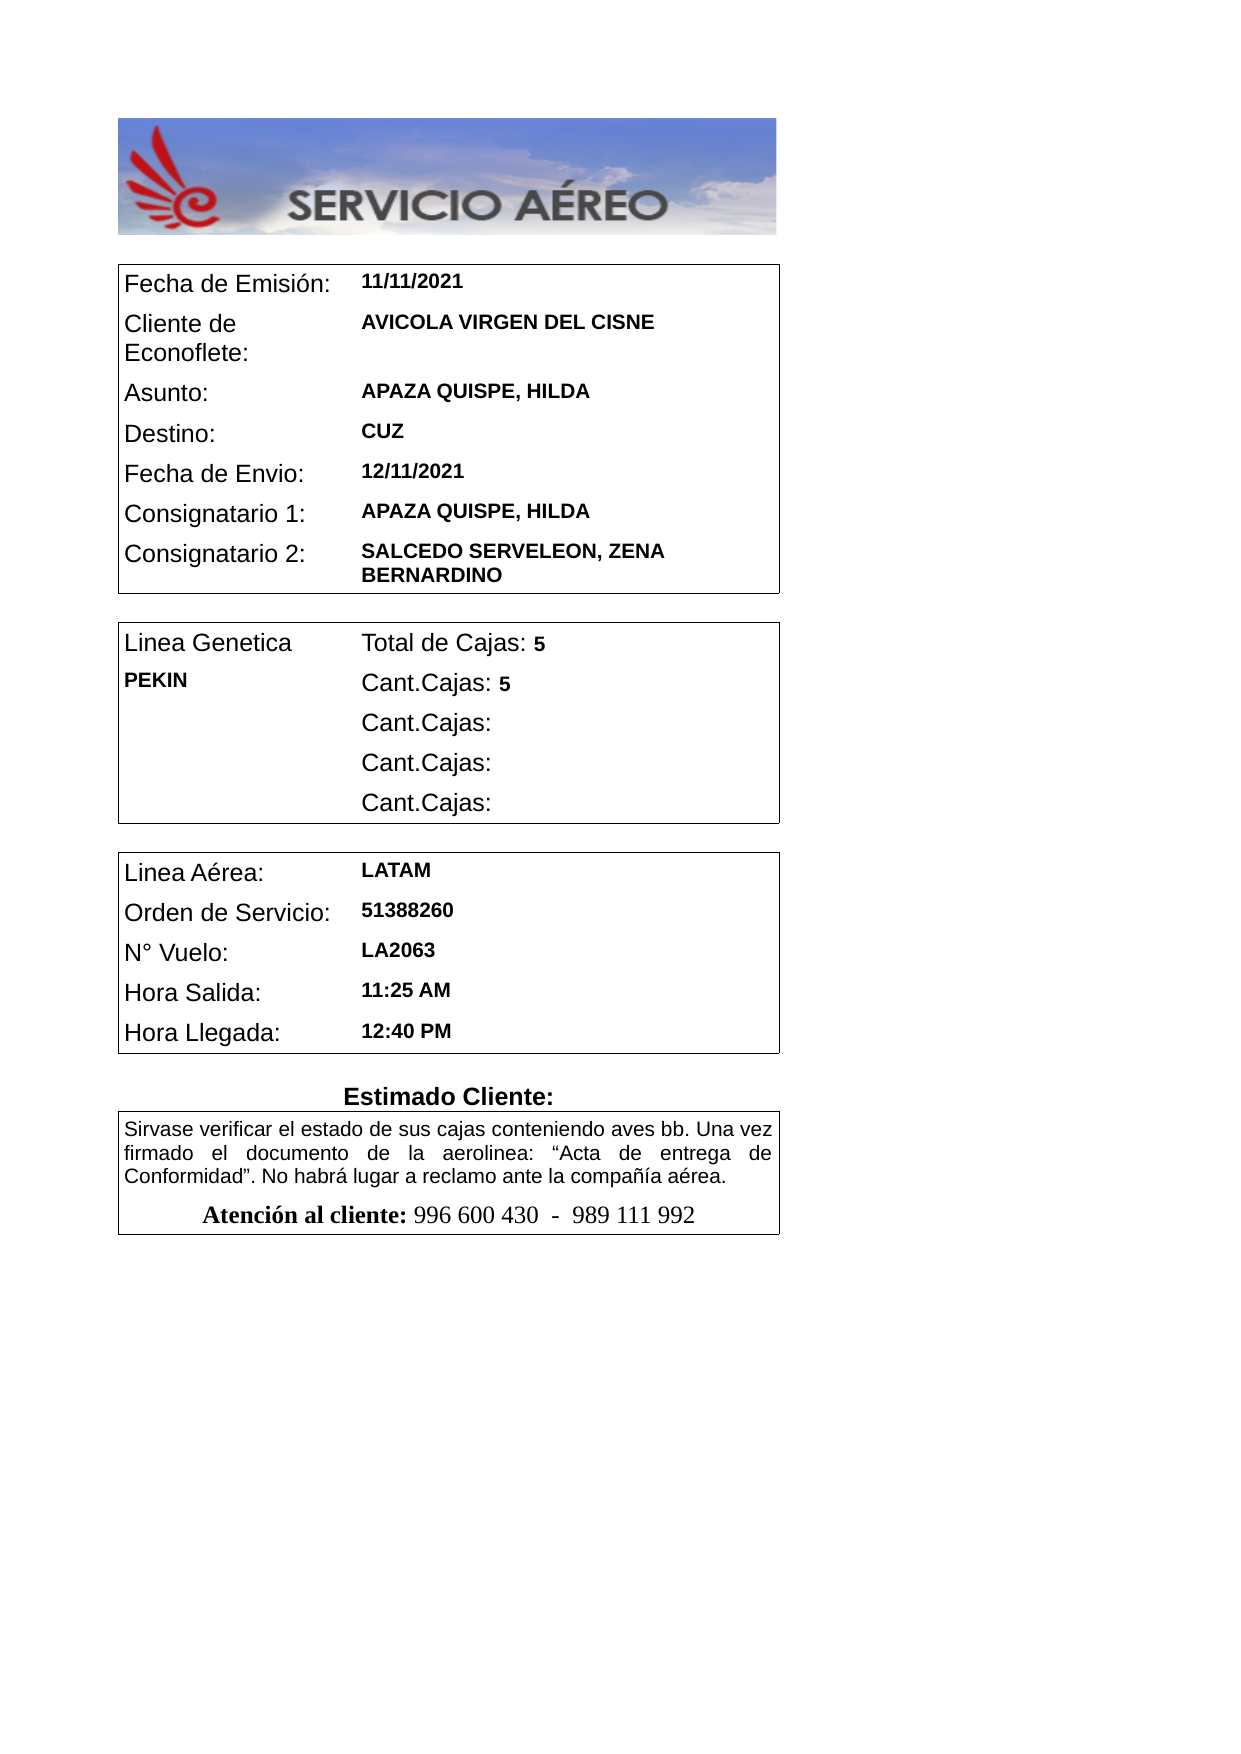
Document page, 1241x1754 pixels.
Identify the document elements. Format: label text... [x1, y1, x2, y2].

table_cell [118, 594, 356, 622]
table_cell [118, 824, 356, 852]
table_cell Total de Cajas: 5 [356, 623, 779, 662]
table_cell Atención al cliente: 996 600 430 - 989 111 992 [119, 1194, 779, 1234]
table_cell Hora Llegada: [119, 1013, 356, 1053]
table_cell [356, 594, 779, 622]
table_cell Cliente de Econoflete: [119, 304, 356, 373]
table_cell Consignatario 2: [119, 534, 356, 593]
table_cell 11:25 AM [356, 973, 779, 1013]
table_cell Hora Salida: [119, 973, 356, 1013]
table_header Fecha de Emisión: [119, 265, 356, 304]
table_cell Fecha de Envio: [119, 453, 356, 493]
table_cell [119, 743, 356, 783]
table_cell Linea Aérea: [119, 853, 356, 892]
table_cell PEKIN [119, 662, 356, 702]
table_cell N° Vuelo: [119, 932, 356, 972]
table_cell Cant.Cajas: [356, 702, 779, 742]
table_header 11/11/2021 [356, 265, 779, 304]
table_cell LATAM [356, 853, 779, 892]
table_cell 12/11/2021 [356, 453, 779, 493]
table_cell Consignatario 1: [119, 493, 356, 533]
table_cell Destino: [119, 413, 356, 453]
table_cell [356, 824, 779, 852]
table_cell Cant.Cajas: [356, 783, 779, 823]
table_cell Sirvase verificar el estado de sus cajas conteniendo aves bb. Una vez firmado el documento de la aerolinea: “Acta de entrega de Conformidad”. No habrá lugar a reclamo ante la compañía aérea. [119, 1112, 779, 1194]
table_cell Cant.Cajas: [356, 743, 779, 783]
table_cell [119, 783, 356, 823]
table_cell 51388260 [356, 892, 779, 932]
table_cell Asunto: [119, 373, 356, 413]
table_cell Linea Genetica [119, 623, 356, 662]
table_cell Cant.Cajas: 5 [356, 662, 779, 702]
table_cell Orden de Servicio: [119, 892, 356, 932]
table_cell CUZ [356, 413, 779, 453]
table_cell [119, 702, 356, 742]
table_cell Estimado Cliente: [118, 1054, 779, 1111]
table_cell LA2063 [356, 932, 779, 972]
table_cell AVICOLA VIRGEN DEL CISNE [356, 304, 779, 373]
picture [118, 118, 777, 235]
table_cell SALCEDO SERVELEON, ZENA BERNARDINO [356, 534, 779, 593]
table_cell 12:40 PM [356, 1013, 779, 1053]
table_cell APAZA QUISPE, HILDA [356, 373, 779, 413]
table_cell APAZA QUISPE, HILDA [356, 493, 779, 533]
